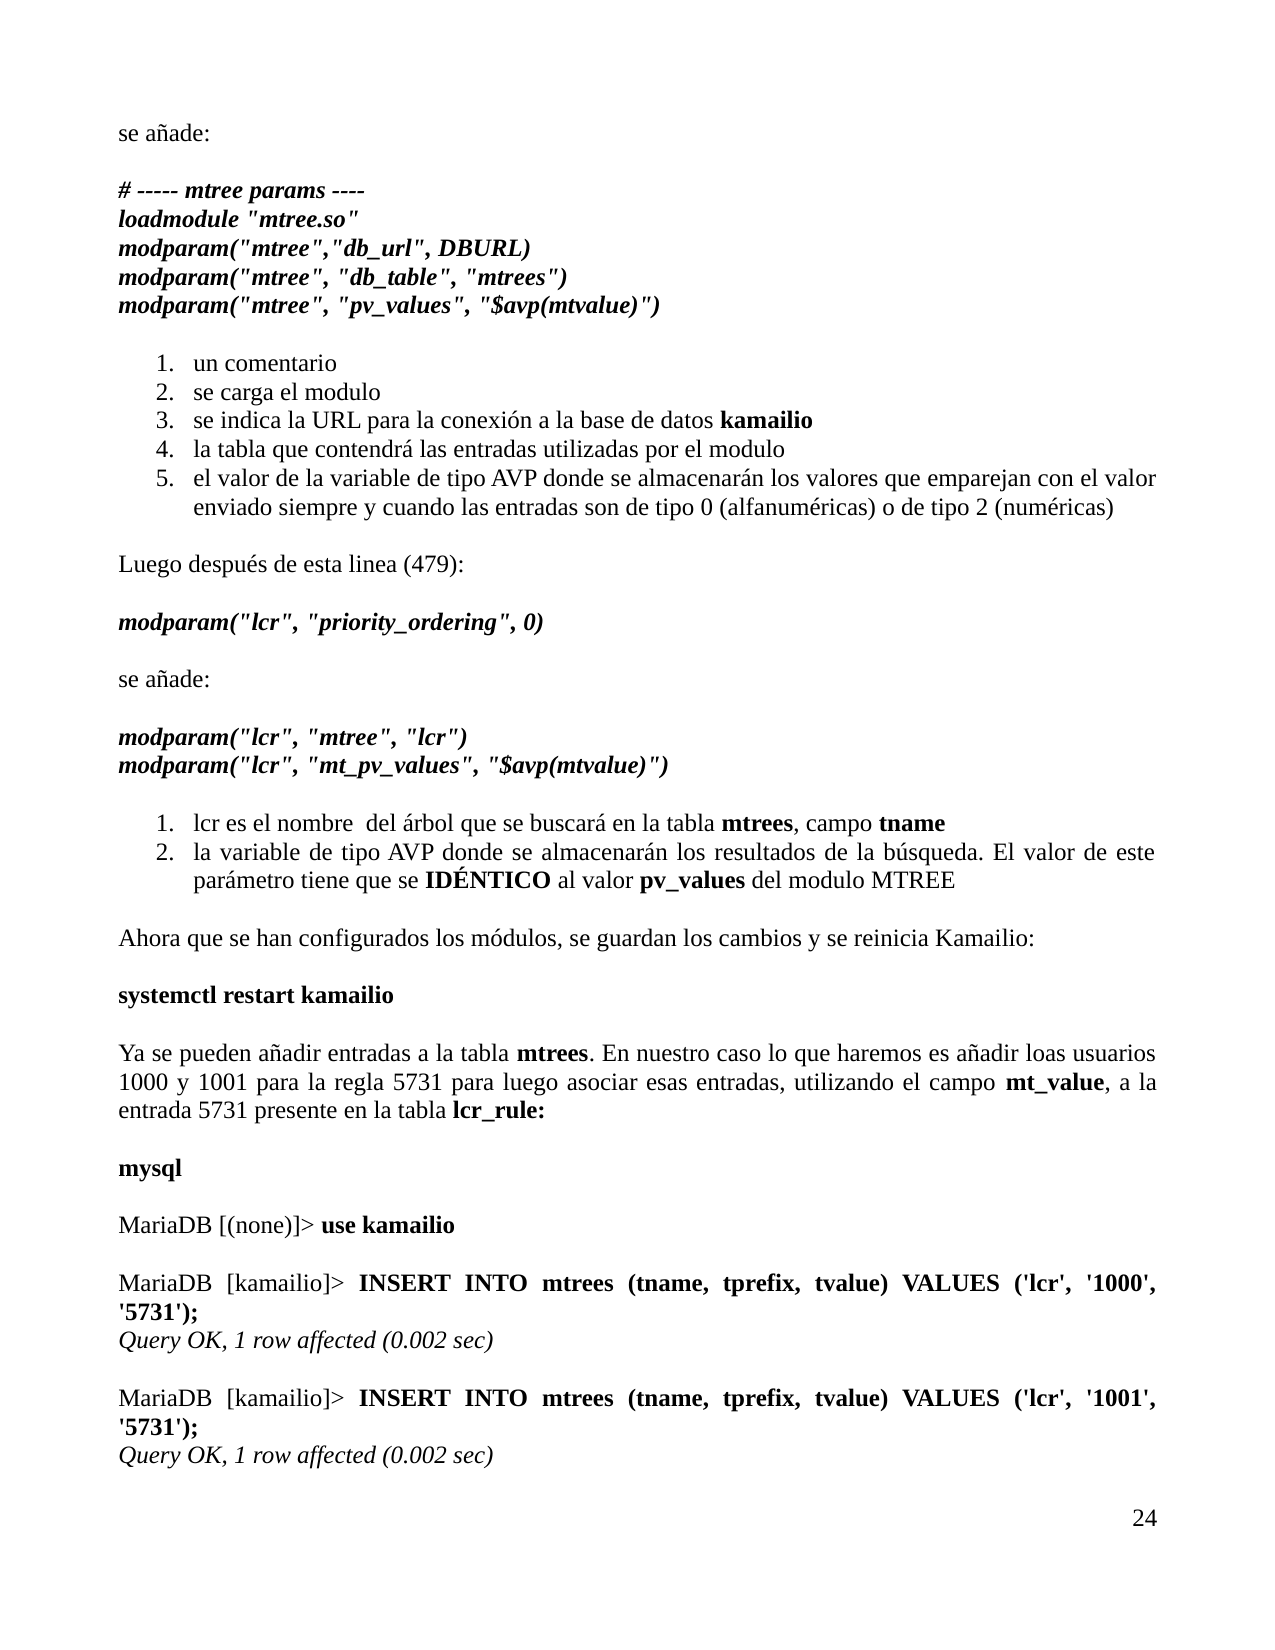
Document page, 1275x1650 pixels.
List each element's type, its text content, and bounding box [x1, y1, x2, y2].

list la variable de tipo AVP donde se almacenarán los resultados de la búsqueda. El valor de este parámetro tiene que se IDÉNTICO al valor pv_values del modulo MTREE [156, 837, 1157, 894]
list el valor de la variable de tipo AVP donde se almacenarán los valores que emparejan con el valor enviado siempre y cuando las entradas son de tipo 0 (alfanuméricas) o de tipo 2 (numéricas) [156, 463, 1157, 521]
text systemctl restart kamailio [118, 981, 1157, 1009]
text Query OK, 1 row affected (0.002 sec) [118, 1441, 1157, 1469]
text modparam("mtree", "db_table", "mtrees") [118, 262, 1157, 291]
text loadmodule "mtree.so" [118, 204, 1157, 233]
text Ahora que se han configurados los módulos, se guardan los cambios y se reinicia Kamailio: [118, 923, 1157, 952]
text se añade: [118, 664, 1157, 693]
text modparam("lcr", "mtree", "lcr") [118, 722, 1157, 751]
list se indica la URL para la conexión a la base de datos kamailio [156, 406, 1157, 434]
list un comentario [156, 348, 1157, 377]
text MariaDB [kamailio]> INSERT INTO mtrees (tname, tprefix, tvalue) VALUES ('lcr', '1000', '5731'); [118, 1268, 1157, 1326]
text mysql [118, 1153, 1157, 1182]
text MariaDB [kamailio]> INSERT INTO mtrees (tname, tprefix, tvalue) VALUES ('lcr', '1001', '5731'); [118, 1383, 1157, 1441]
text Query OK, 1 row affected (0.002 sec) [118, 1326, 1157, 1354]
list se carga el modulo [156, 377, 1157, 406]
text MariaDB [(none)]> use kamailio [118, 1211, 1157, 1239]
text Ya se pueden añadir entradas a la tabla mtrees. En nuestro caso lo que haremos es añadir loas usuarios 1000 y 1001 para la regla 5731 para luego asociar esas entradas, utilizando el campo mt_value, a la entrada 5731 presente en la tabla lcr_rule: [118, 1038, 1157, 1124]
text modparam("lcr", "mt_pv_values", "$avp(mtvalue)") [118, 751, 1157, 779]
list lcr es el nombre del árbol que se buscará en la tabla mtrees, campo tname [156, 808, 1157, 837]
text Luego después de esta linea (479): [118, 549, 1157, 578]
text modparam("mtree", "pv_values", "$avp(mtvalue)") [118, 291, 1157, 319]
text modparam("mtree","db_url", DBURL) [118, 233, 1157, 262]
text # ----- mtree params ---- [118, 176, 1157, 204]
text se añade: [118, 118, 1157, 147]
list la tabla que contendrá las entradas utilizadas por el modulo [156, 434, 1157, 463]
text modparam("lcr", "priority_ordering", 0) [118, 607, 1157, 636]
